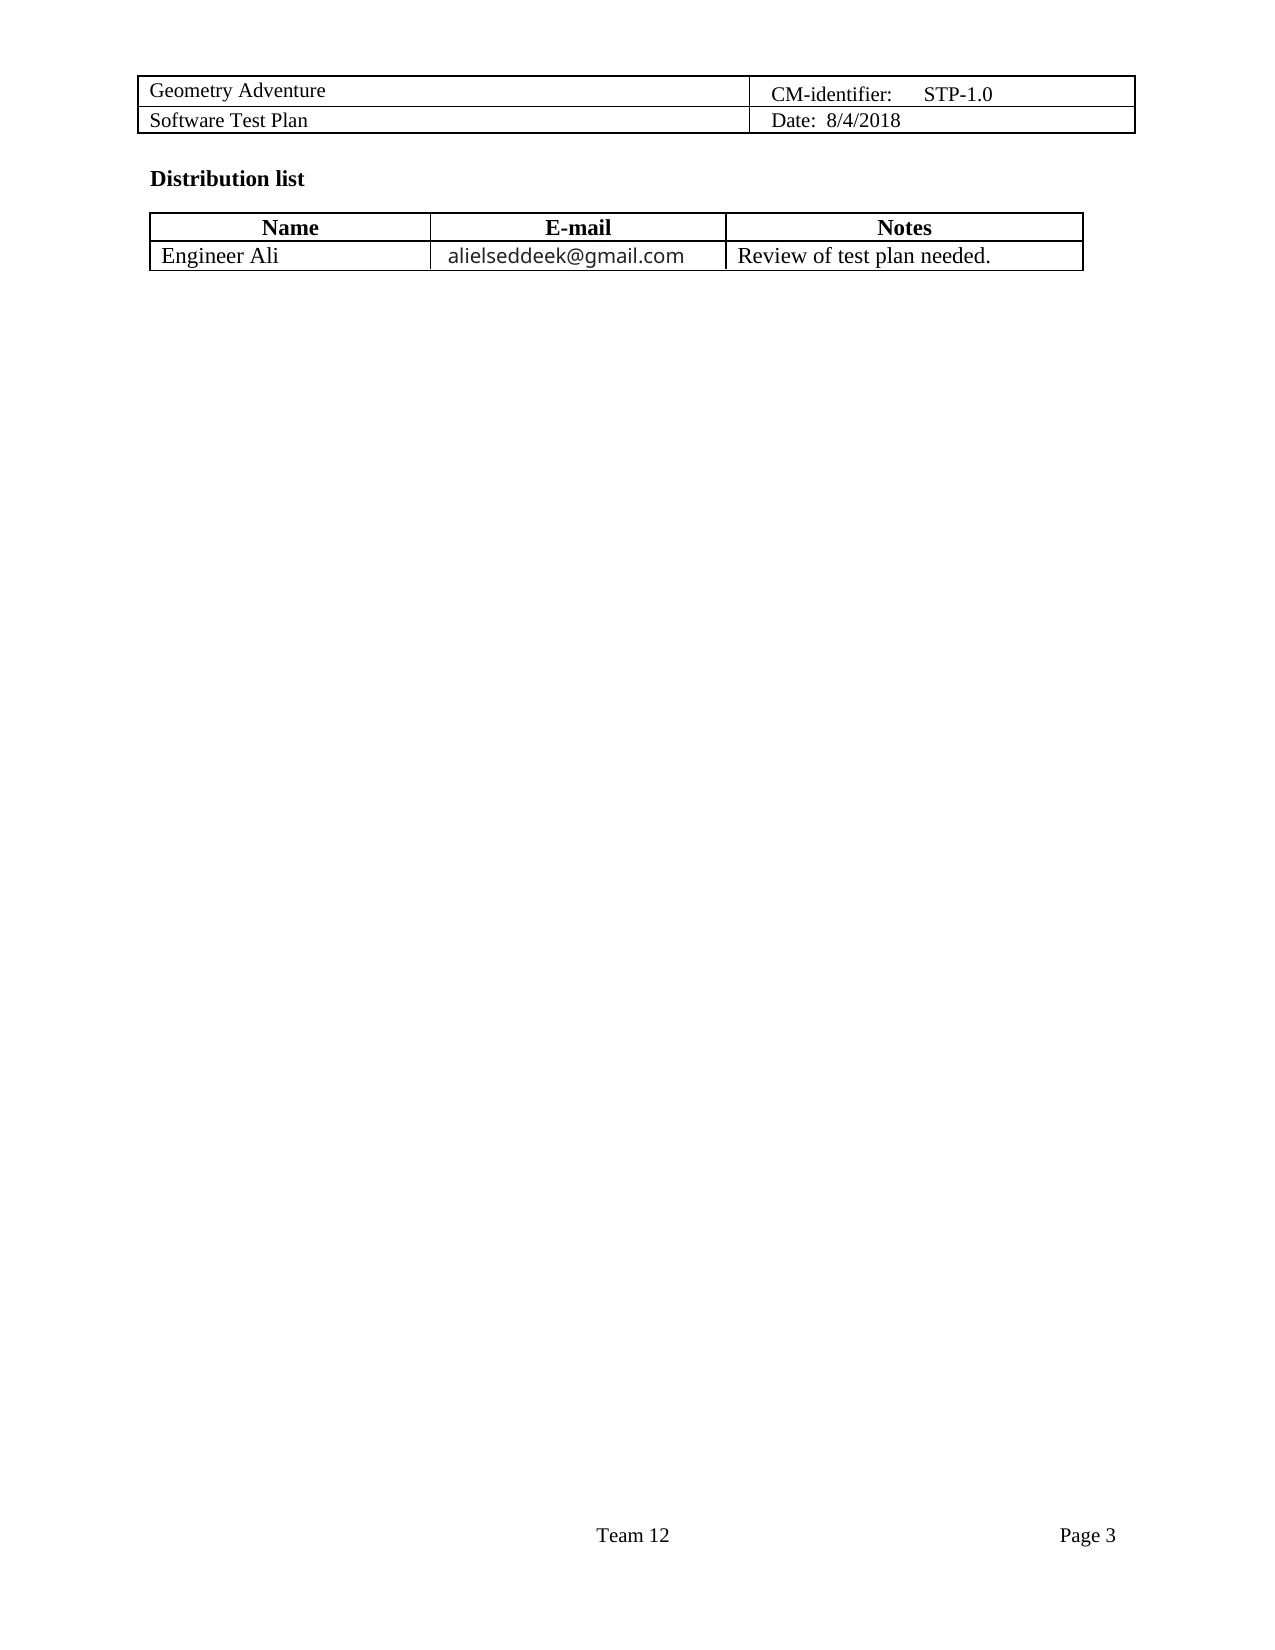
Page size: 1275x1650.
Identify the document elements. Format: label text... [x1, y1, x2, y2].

text Distribution list [150, 165, 1125, 191]
table_cell Engineer Ali [151, 242, 430, 269]
table_cell Review of test plan needed. [727, 242, 1082, 269]
table_header Notes [727, 214, 1082, 240]
table_cell alielseddeek@gmail.com [431, 242, 725, 269]
table_header Name [151, 214, 430, 240]
table_header E-mail [431, 214, 725, 240]
